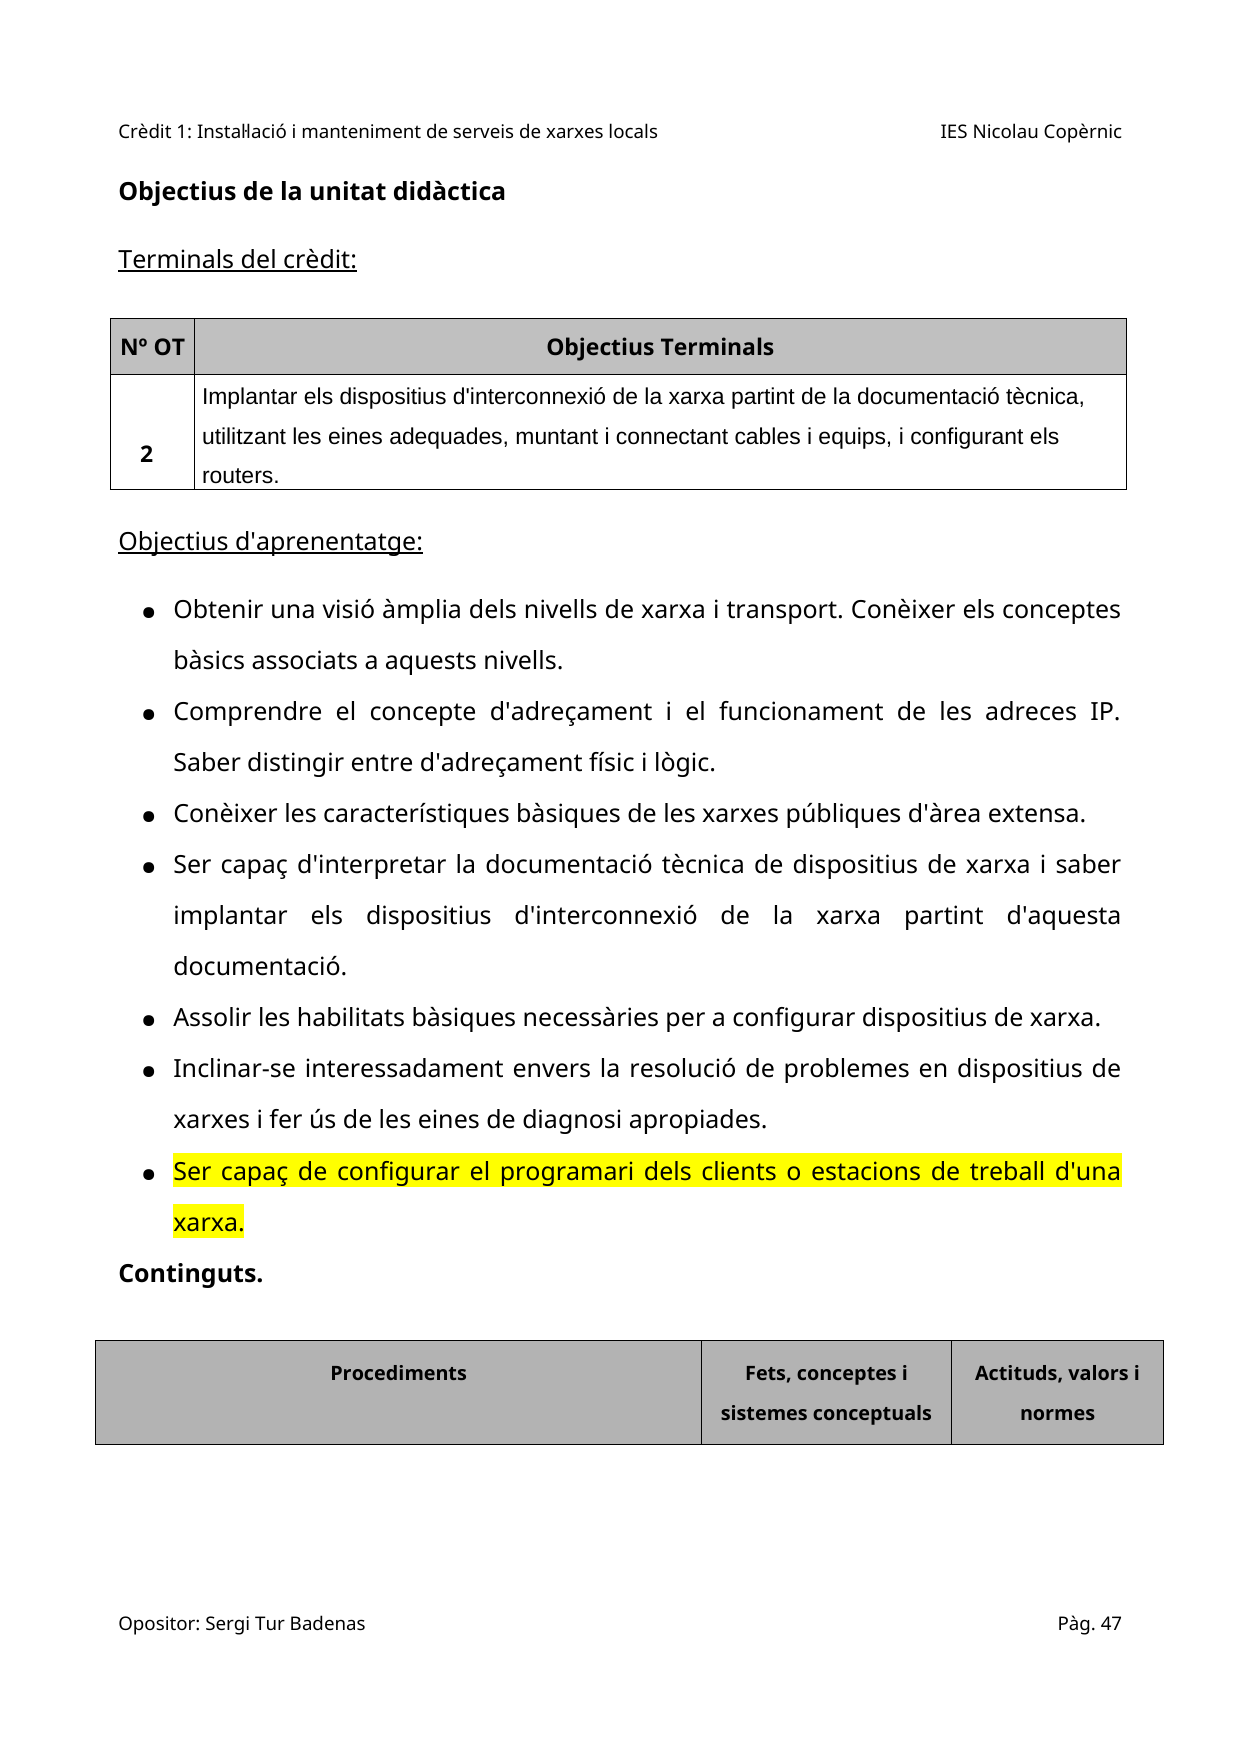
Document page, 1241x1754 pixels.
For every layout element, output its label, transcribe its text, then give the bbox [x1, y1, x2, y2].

table_cell Implantar els dispositius d'interconnexió de la xarxa partint de la documentació tècnica, utilitzant les eines adequades, muntant i connectant cables i equips, i configurant els routers. [195, 375, 1126, 488]
table_header Actituds, valors i normes [952, 1341, 1163, 1444]
list Ser capaç de configurar el programari dels clients o estacions de treball d'una xarxa. [141, 1153, 1122, 1238]
text Continguts. [118, 1255, 1122, 1289]
list Obtenir una visió àmplia dels nivells de xarxa i transport. Conèixer els conceptes bàsics associats a aquests nivells. [141, 592, 1122, 677]
list Ser capaç d'interpretar la documentació tècnica de dispositius de xarxa i saber implantar els dispositius d'interconnexió de la xarxa partint d'aquesta documentació. [141, 847, 1122, 983]
list Comprendre el concepte d'adreçament i el funcionament de les adreces IP. Saber distingir entre d'adreçament físic i lògic. [141, 694, 1122, 779]
table_header Fets, conceptes i sistemes conceptuals [702, 1341, 951, 1444]
table_header Nº OT [111, 319, 194, 374]
text Objectius d'aprenentatge: [118, 523, 1122, 558]
text Terminals del crèdit: [118, 241, 1122, 275]
list Conèixer les característiques bàsiques de les xarxes públiques d'àrea extensa. [141, 796, 1122, 830]
list Assolir les habilitats bàsiques necessàries per a configurar dispositius de xarxa. [141, 1000, 1122, 1034]
text Objectius de la unitat didàctica [118, 173, 1122, 207]
table_header Objectius Terminals [195, 319, 1126, 374]
table_header Procediments [96, 1341, 701, 1444]
list Inclinar-se interessadament envers la resolució de problemes en dispositius de xarxes i fer ús de les eines de diagnosi apropiades. [141, 1051, 1122, 1136]
table_cell 2 [111, 375, 194, 488]
